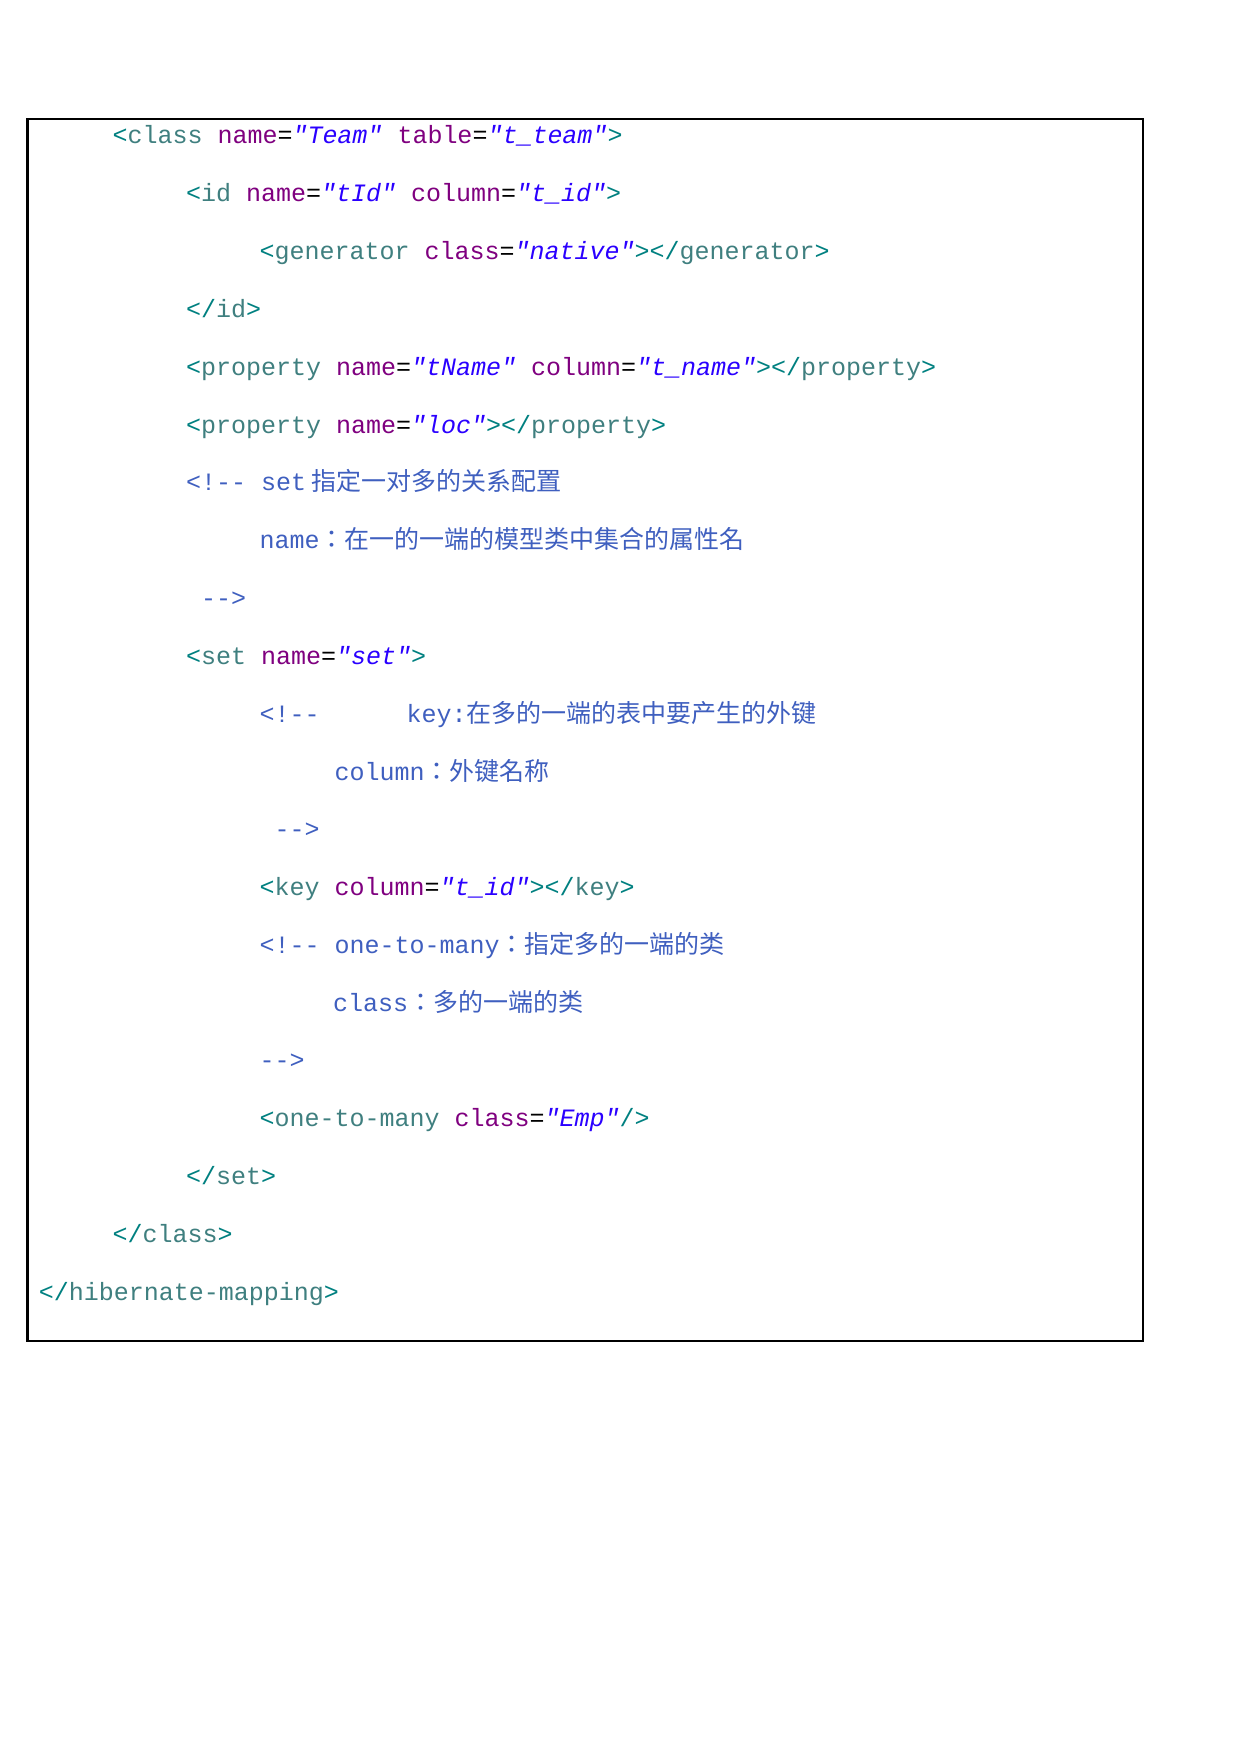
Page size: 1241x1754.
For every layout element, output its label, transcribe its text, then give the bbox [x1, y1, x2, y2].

table_header <class name="Team" table="t_team"> <id name="tId" column="t_id"> <generator class="native"></generator> </id> <property name="tName" column="t_name"></property> <property name="loc"></property> <!-- set指定一对多的关系配置 name：在一的一端的模型类中集合的属性名 --> <set name="set"> <!-- key:在多的一端的表中要产生的外键 column：外键名称 --> <key column="t_id"></key> <!-- one-to-many：指定多的一端的类 class：多的一端的类 --> <one-to-many class="Emp"/> </set> </class> </hibernate-mapping> [29, 120, 1142, 1340]
